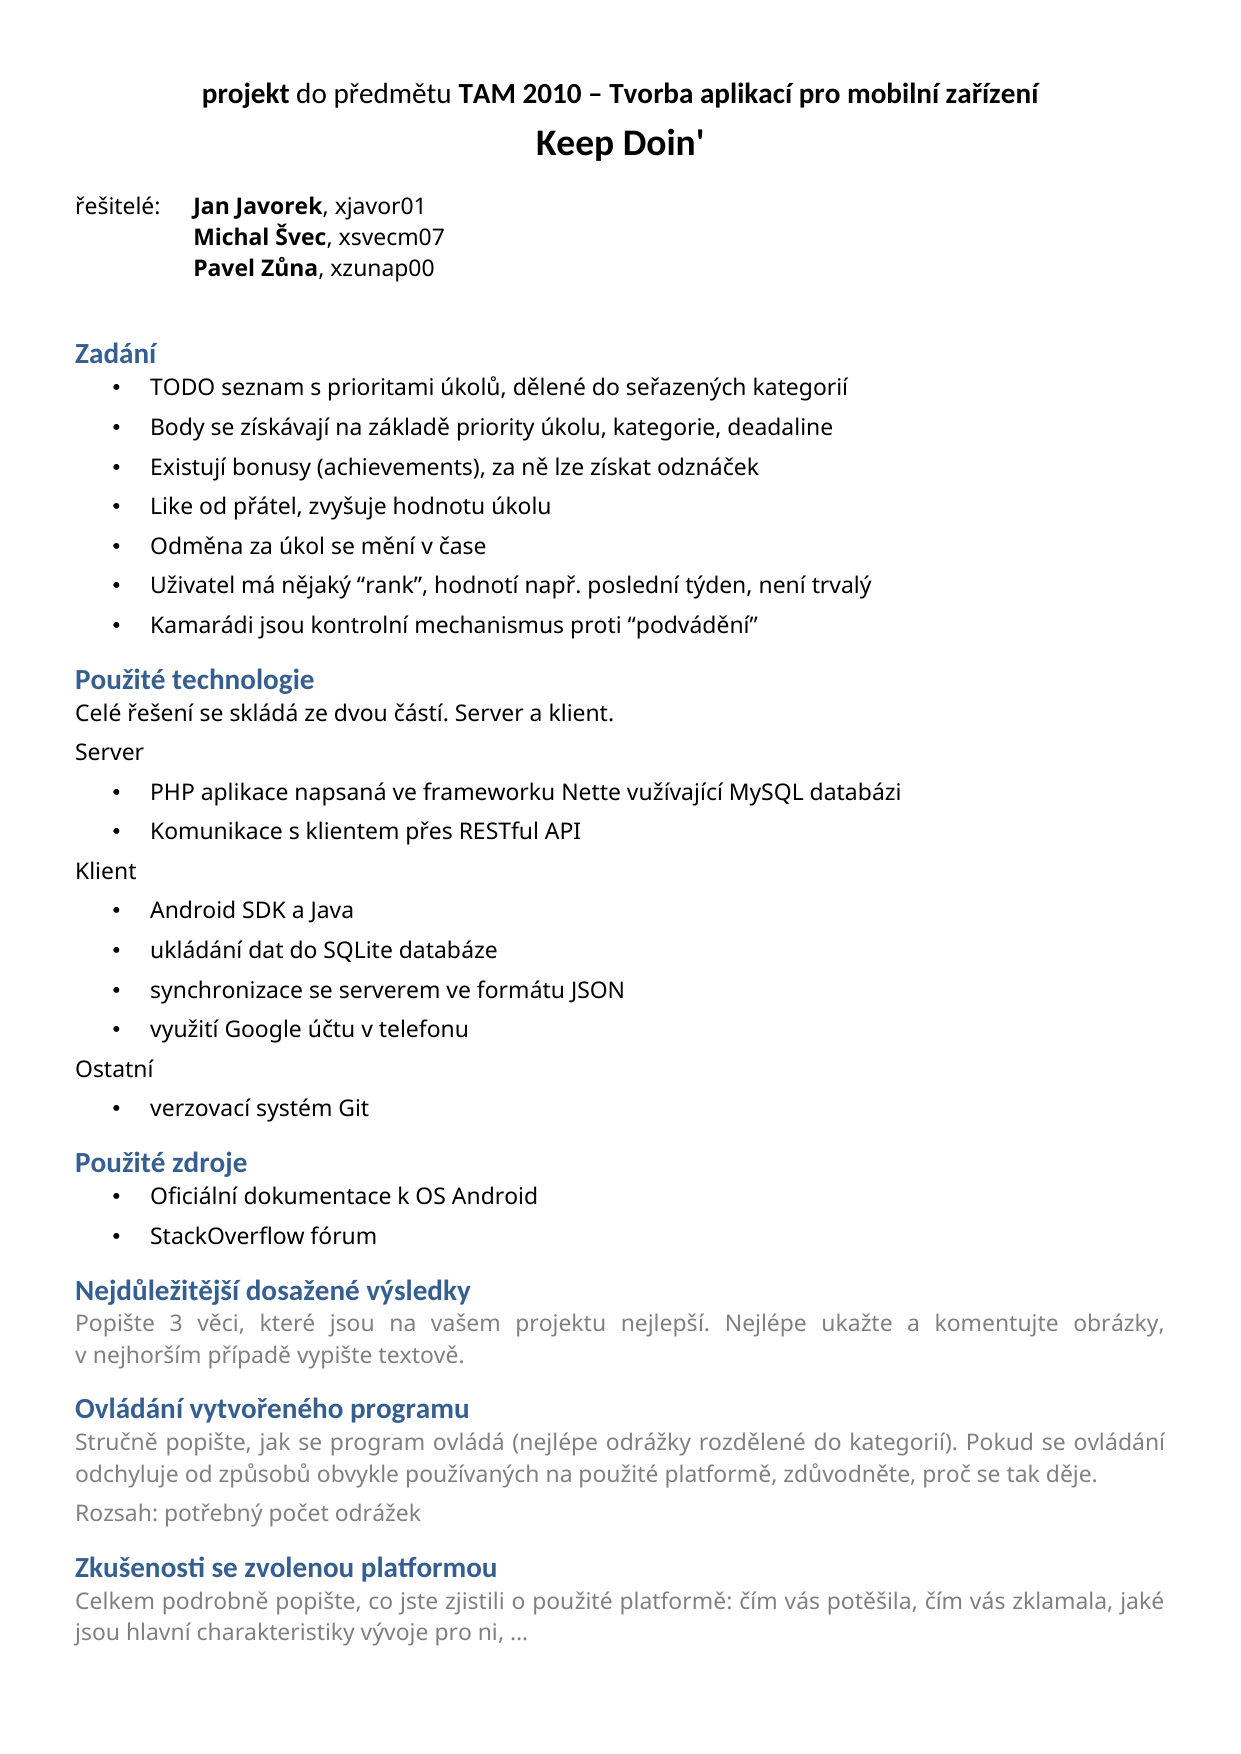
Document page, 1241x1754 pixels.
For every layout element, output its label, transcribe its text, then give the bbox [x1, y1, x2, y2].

list Like od přátel, zvyšuje hodnotu úkolu [112, 490, 1165, 521]
list Uživatel má nějaký “rank”, hodnotí např. poslední týden, není trvalý [112, 569, 1165, 600]
list TODO seznam s prioritami úkolů, dělené do seřazených kategorií [112, 371, 1165, 402]
list využití Google účtu v telefonu [112, 1013, 1165, 1044]
text Keep Doin' [75, 119, 1165, 165]
text projekt do předmětu TAM 2010 – Tvorba aplikací pro mobilní zařízení [75, 75, 1165, 111]
subtitle Použité zdroje [75, 1144, 1165, 1180]
list Body se získávají na základě priority úkolu, kategorie, deadaline [112, 411, 1165, 442]
text Popište 3 věci, které jsou na vašem projektu nejlepší. Nejlépe ukažte a komentujte obrázky, v nejhorším případě vypište textově. [75, 1307, 1165, 1370]
text Celkem podrobně popište, co jste zjistili o použité platformě: čím vás potěšila, čím vás zklamala, jaké jsou hlavní charakteristiky vývoje pro ni, … [75, 1585, 1165, 1647]
list Oficiální dokumentace k OS Android [112, 1180, 1165, 1211]
list Odměna za úkol se mění v čase [112, 529, 1165, 561]
subtitle Zkušenosti se zvolenou platformou [75, 1549, 1165, 1585]
list Android SDK a Java [112, 894, 1165, 926]
subtitle Nejdůležitější dosažené výsledky [75, 1272, 1165, 1307]
text řešitelé: Jan Javorek, xjavor01 Michal Švec, xsvecm07 Pavel Zůna, xzunap00 [75, 190, 1165, 315]
list ukládání dat do SQLite databáze [112, 934, 1165, 965]
list Kamarádi jsou kontrolní mechanismus proti “podvádění” [112, 609, 1165, 640]
text Rozsah: potřebný počet odrážek [75, 1497, 1165, 1528]
list PHP aplikace napsaná ve frameworku Nette vužívající MySQL databázi [112, 776, 1165, 807]
list Existují bonusy (achievements), za ně lze získat odznáček [112, 450, 1165, 482]
text Server [75, 736, 1165, 767]
list Komunikace s klientem přes RESTful API [112, 815, 1165, 846]
subtitle Ovládání vytvořeného programu [75, 1391, 1165, 1426]
text Ostatní [75, 1053, 1165, 1084]
text Celé řešení se skládá ze dvou částí. Server a klient. [75, 696, 1165, 728]
text Klient [75, 855, 1165, 886]
subtitle Použité technologie [75, 661, 1165, 696]
subtitle Zadání [75, 336, 1165, 371]
list verzovací systém Git [112, 1092, 1165, 1123]
list StackOverflow fórum [112, 1219, 1165, 1251]
text Stručně popište, jak se program ovládá (nejlépe odrážky rozdělené do kategorií). Pokud se ovládání odchyluje od způsobů obvykle používaných na použité platformě, zdůvodněte, proč se tak děje. [75, 1426, 1165, 1489]
list synchronizace se serverem ve formátu JSON [112, 973, 1165, 1005]
